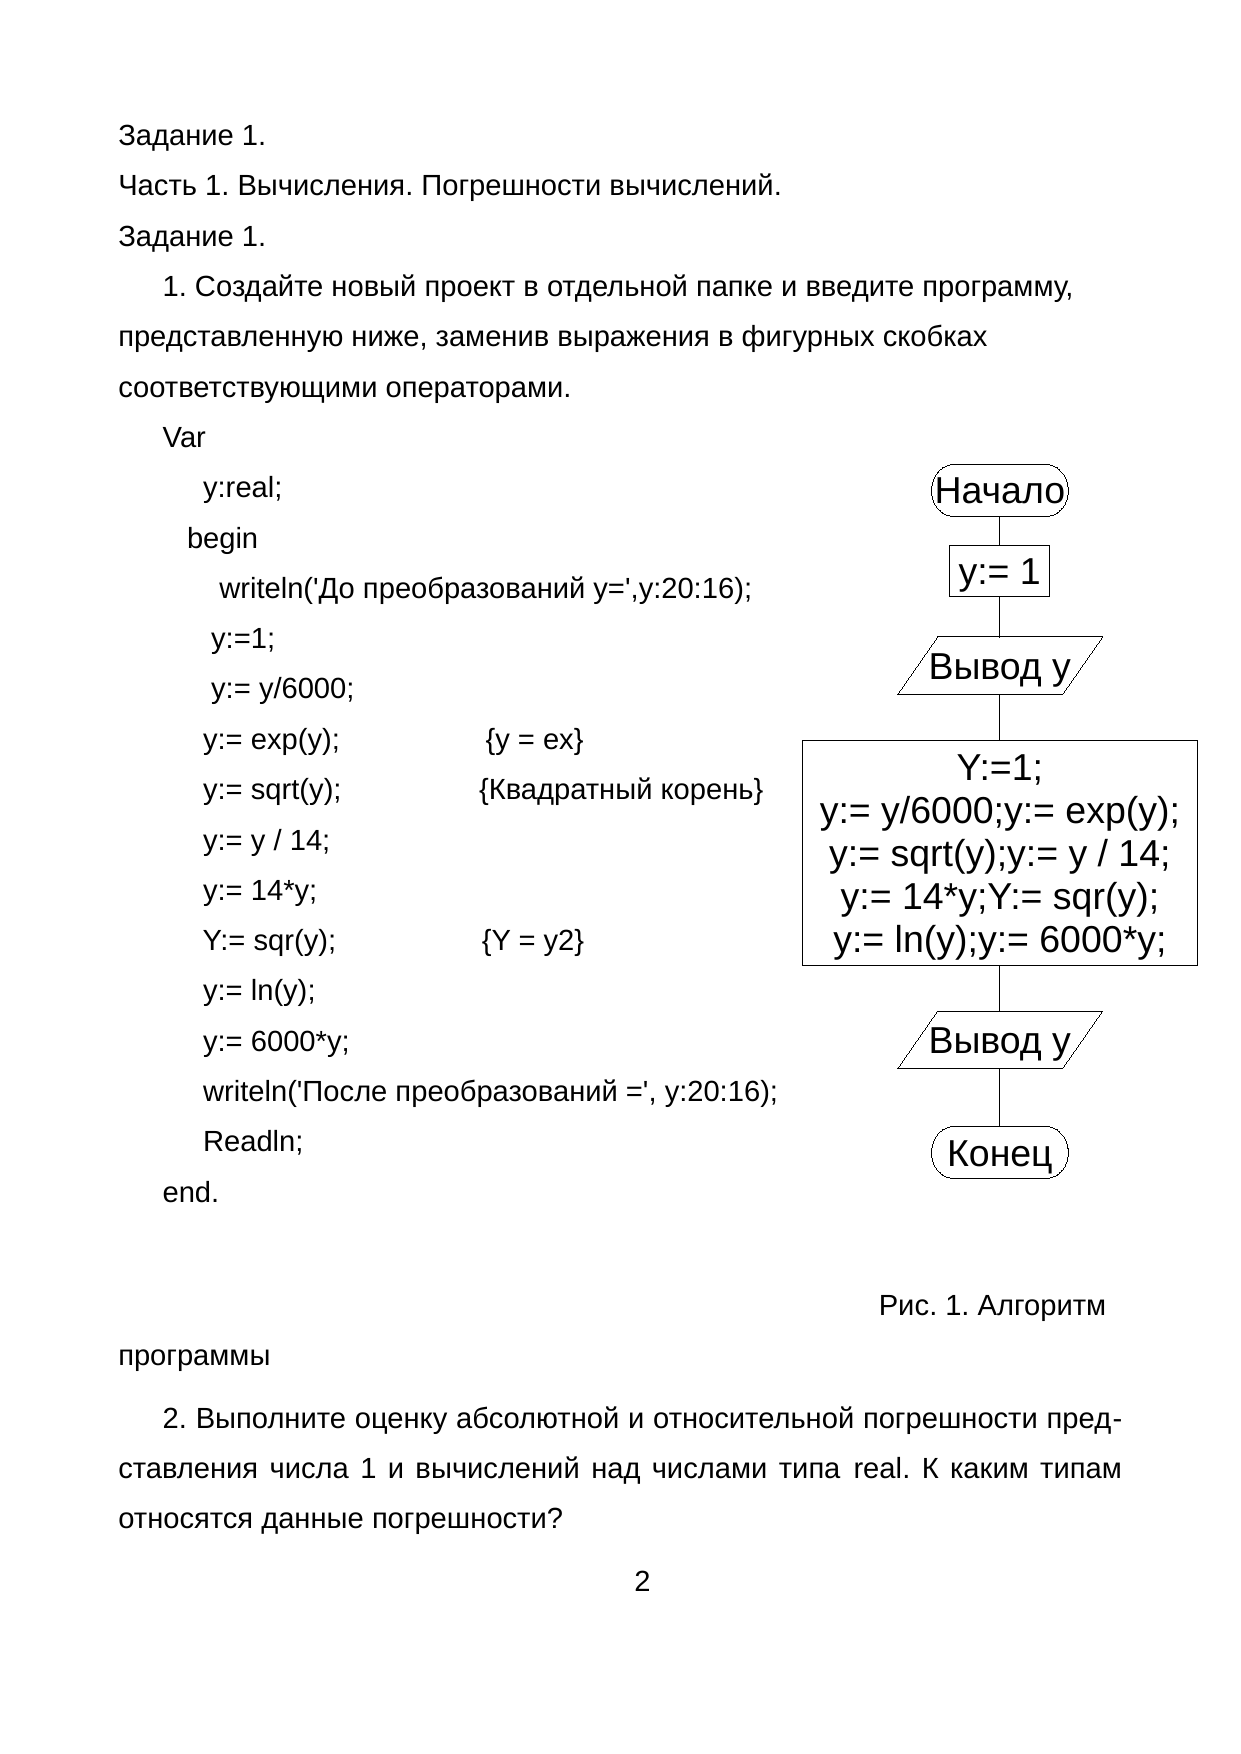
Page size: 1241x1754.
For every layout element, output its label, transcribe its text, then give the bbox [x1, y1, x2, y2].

text Readln; [118, 1124, 999, 1158]
text [1000, 973, 1122, 1007]
text y:= sqrt(y); {Квадратный корень} [118, 772, 802, 806]
text y:= 6000*y; [118, 1024, 927, 1057]
text y:= exp(y); {y = ex} [118, 722, 999, 755]
text Задание 1. [118, 118, 1122, 152]
text [1000, 1074, 1122, 1108]
text writeln('До преобразований y=',y:20:16); [118, 571, 999, 604]
text Часть 1. Вычисления. Погрешности вычислений. [118, 168, 1122, 202]
text [1000, 722, 1122, 740]
text y:= y / 14; [118, 822, 802, 856]
text y:= 14*y; [118, 873, 802, 906]
text y:= ln(y); [118, 973, 999, 1007]
text y:real; [118, 470, 938, 504]
text y:real; [1061, 470, 1122, 504]
text Var [118, 420, 1122, 453]
text Readln; [1000, 1124, 1122, 1158]
text 2. Выполните оценку абсолютной и относительной погрешности пред­ставления числа 1 и вычислений над числами типа real. К каким типам относятся данные погрешности? [118, 1401, 1122, 1535]
text y:= y/6000; [1000, 672, 1122, 705]
text y:= y/6000; [118, 672, 999, 705]
text Рис. 1. Алгоритм программы [118, 1288, 1122, 1372]
text Y:= sqr(y); {Y = y2} [118, 923, 802, 957]
text 1. Создайте новый проект в отдельной папке и введите программу, представленную ниже, заменив выражения в фигурных скобках соответствующими операторами. [118, 269, 1122, 403]
text writeln('После преобразований =', y:20:16); [118, 1074, 999, 1108]
text [1000, 521, 1122, 554]
text [1000, 621, 1122, 655]
text writeln('До преобразований y=',y:20:16); [1000, 571, 1122, 604]
text [1072, 1024, 1122, 1057]
text y:=1; [118, 621, 999, 655]
text begin [118, 521, 999, 554]
text Задание 1. [118, 219, 1122, 252]
text end. [118, 1175, 1122, 1208]
text 2 [118, 1564, 1122, 1598]
